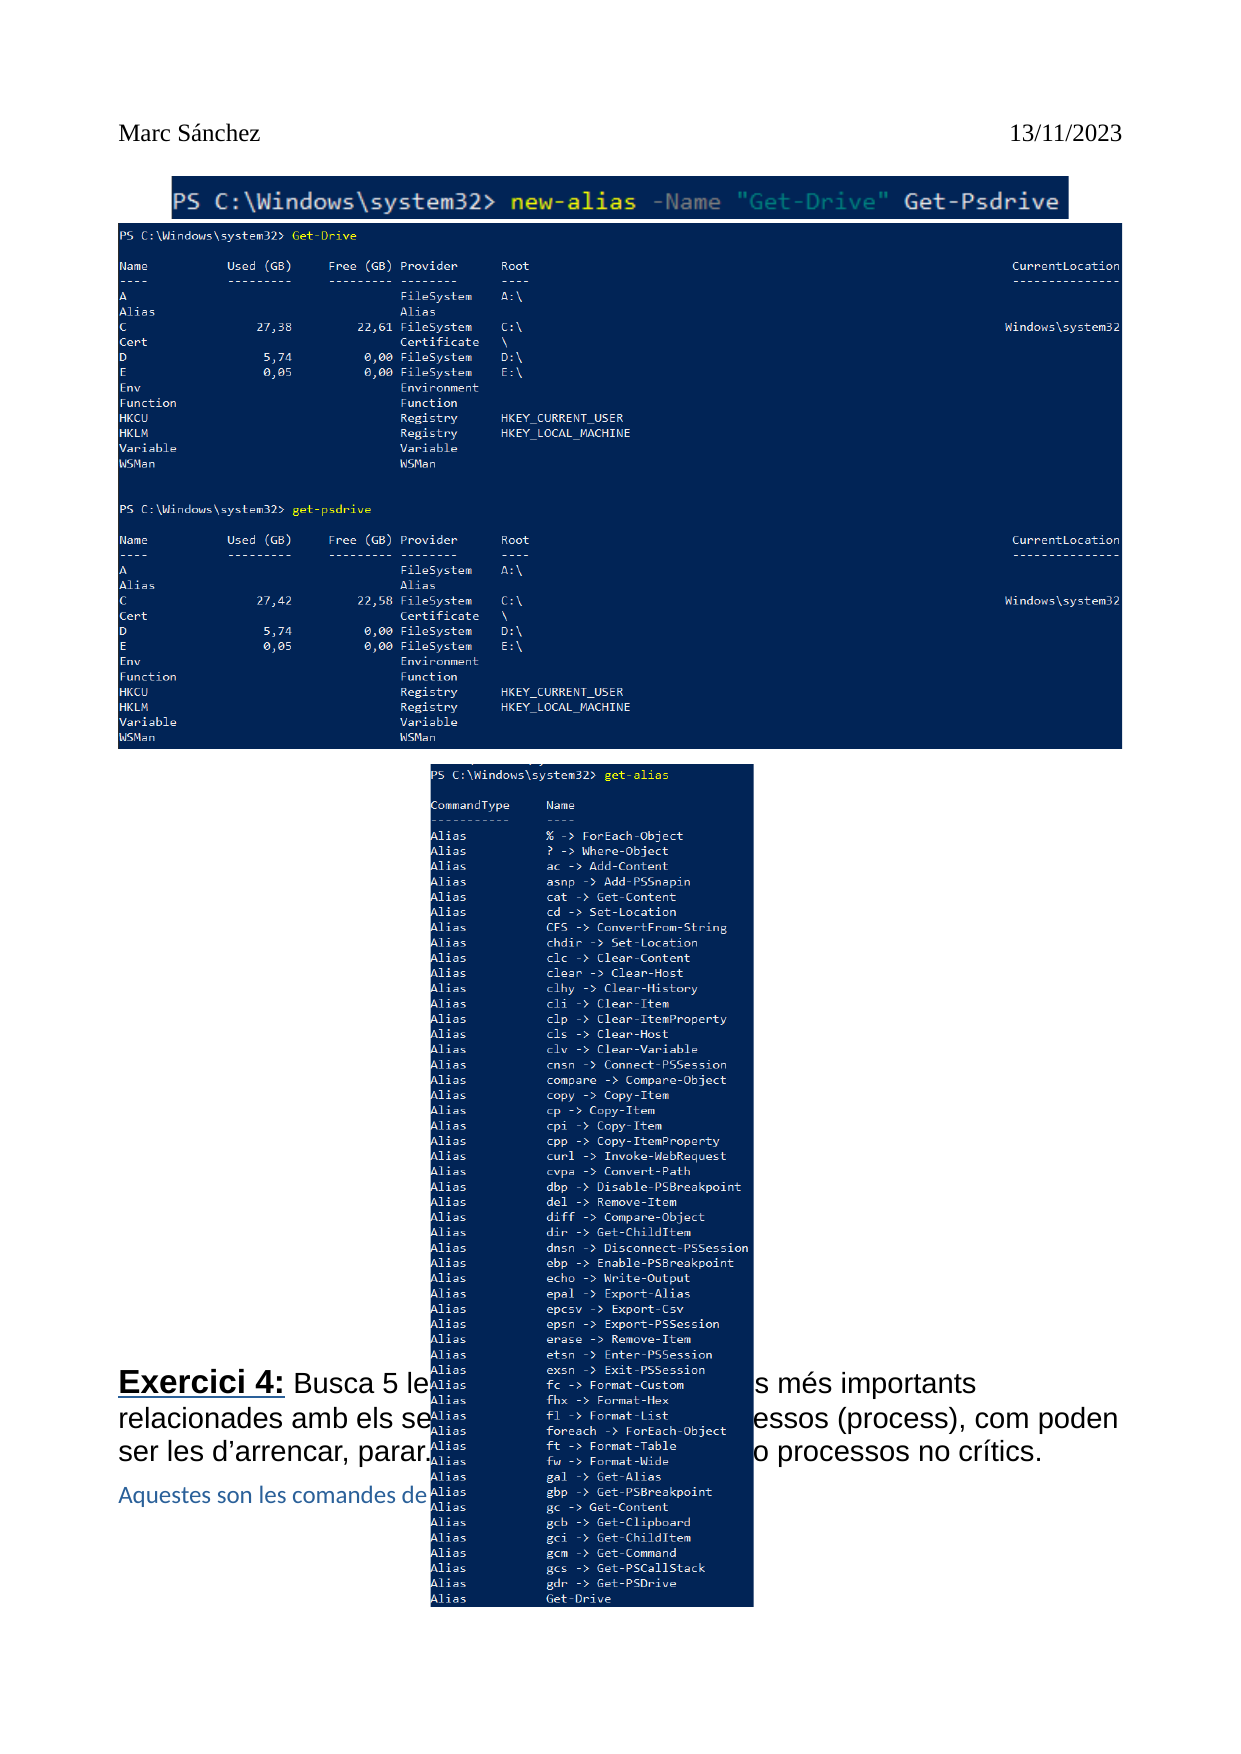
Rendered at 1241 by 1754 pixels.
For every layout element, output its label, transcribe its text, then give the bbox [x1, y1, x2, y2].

picture [171, 176, 1069, 219]
picture [430, 764, 754, 1607]
picture [118, 223, 1123, 749]
subtitle Exercici 4: Busca 5 les 5 comandes que creguis més importants relacionades amb els serveis (services) i els processos (process), com poden ser les d’arrencar, parar... Prova-les amb serveis o processos no crítics. [754, 1362, 1122, 1468]
subtitle Exercici 4: Busca 5 les 5 comandes que creguis més importants relacionades amb els serveis (services) i els processos (process), com poden ser les d’arrencar, parar... Prova-les amb serveis o processos no crítics. [118, 1362, 430, 1468]
text Aquestes son les comandes de Services i Process. [118, 1480, 430, 1510]
text Aquestes son les comandes de Services i Process. [754, 1480, 1122, 1510]
